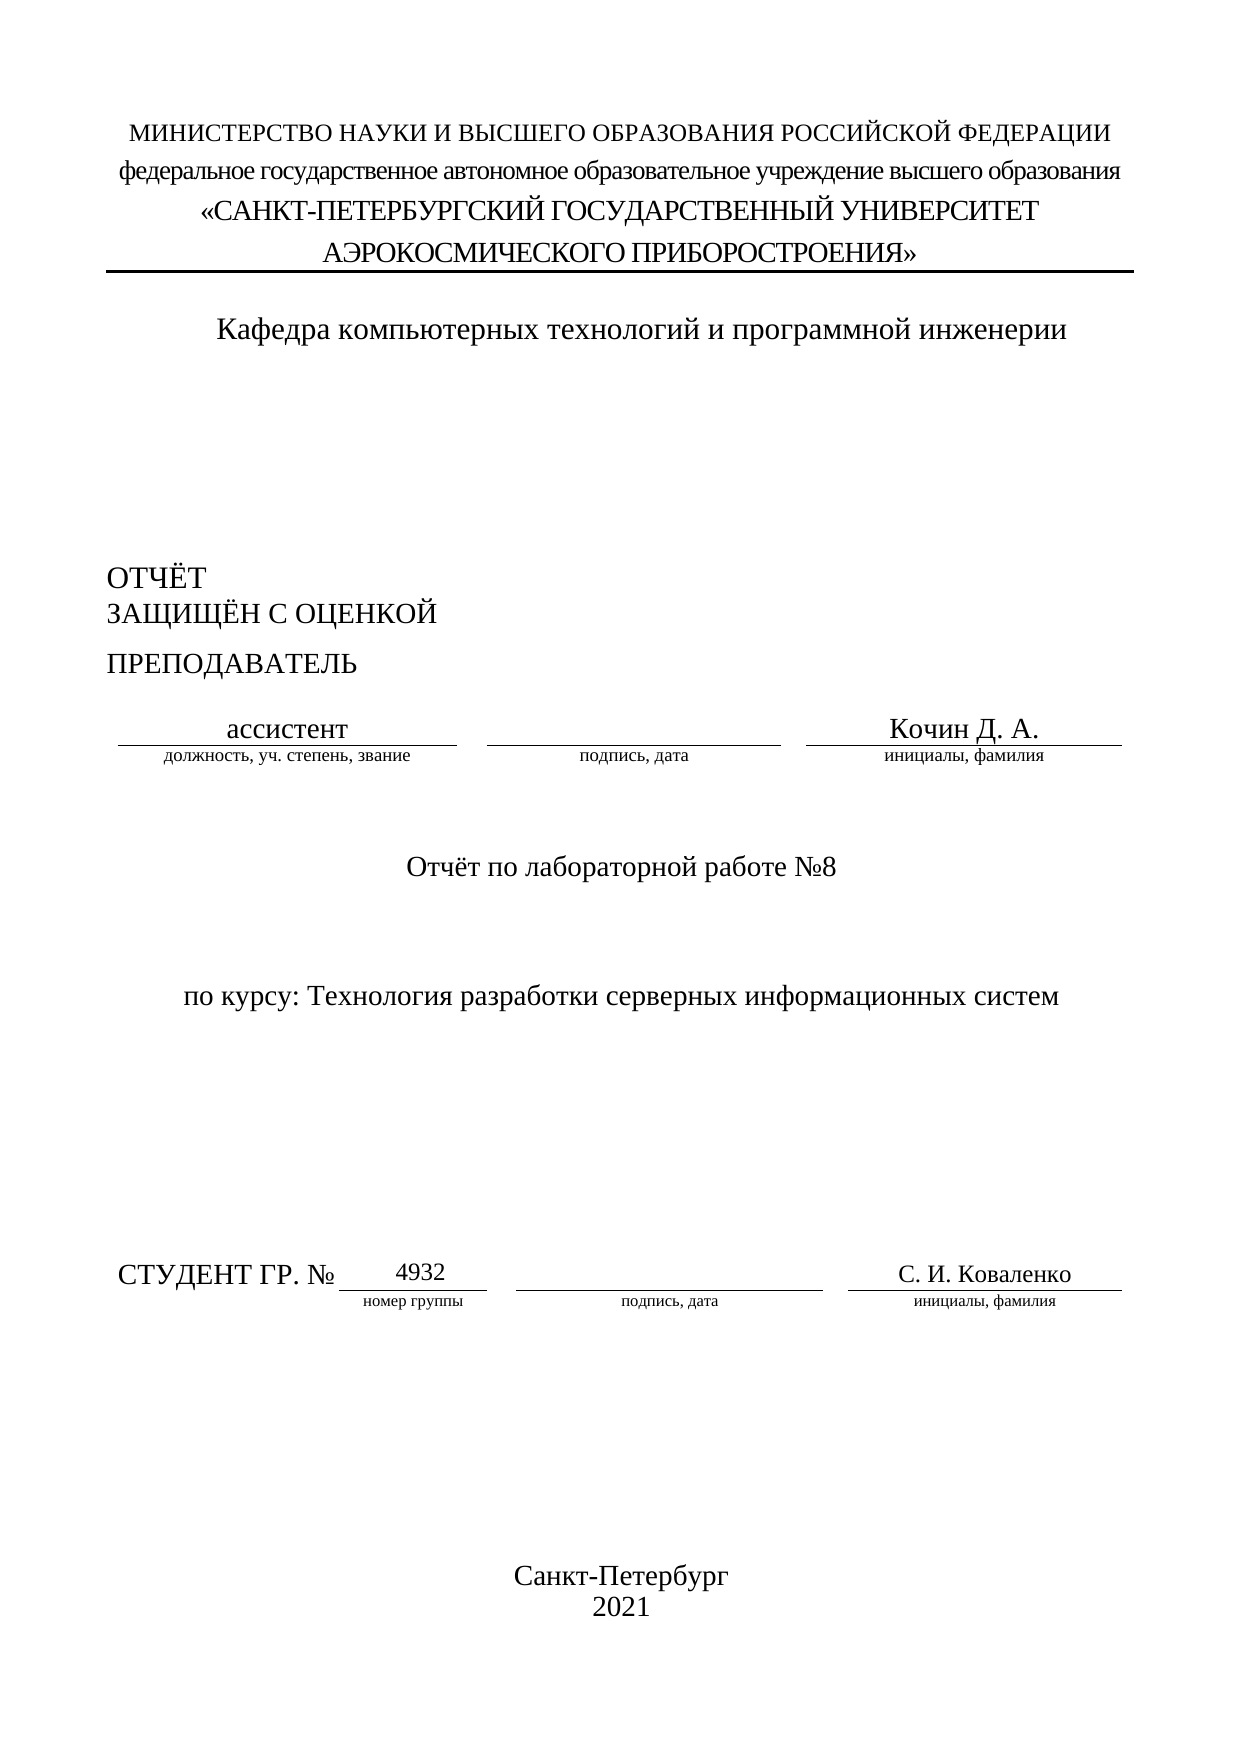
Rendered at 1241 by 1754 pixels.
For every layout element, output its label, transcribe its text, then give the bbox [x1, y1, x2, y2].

text Кафедра компьютерных технологий и программной инженерии [150, 311, 1134, 347]
table_cell [487, 1290, 516, 1310]
table_header [823, 1242, 848, 1290]
table_header [457, 697, 487, 745]
subtitle федеральное государственное автономное образовательное учреждение высшего образования [106, 154, 1134, 185]
text 2021 [108, 1591, 1134, 1623]
table_header СТУДЕНТ ГР. № [118, 1242, 354, 1290]
subtitle МИНИСТЕРСТВО НАУКИ И ВЫСШЕГО ОБРАЗОВАНИЯ РОССИЙСКОЙ ФЕДЕРАЦИИ [106, 118, 1134, 147]
table_cell [118, 1290, 339, 1310]
table_header [487, 697, 781, 745]
table_cell инициалы, фамилия [848, 1291, 1122, 1310]
table_cell инициалы, фамилия [806, 746, 1122, 765]
table_cell номер группы [339, 1291, 487, 1310]
table_cell подпись, дата [516, 1291, 823, 1310]
subtitle «САНКТ-ПЕТЕРБУРГСКИЙ ГОСУДАРСТВЕННЫЙ УНИВЕРСИТЕТ [106, 193, 1134, 226]
text Санкт-Петербург [108, 1560, 1134, 1591]
text ОТЧЁТ [106, 560, 1134, 596]
table_header 4932 [354, 1242, 487, 1290]
table_header [781, 697, 806, 745]
table_cell [781, 745, 806, 765]
table_header ассистент [118, 697, 457, 745]
table_cell должность, уч. степень, звание [118, 746, 457, 765]
text по курсу: Технология разработки серверных информационных систем [109, 978, 1134, 1012]
table_header Кочин Д. А. [806, 697, 1122, 745]
table_cell [457, 745, 487, 765]
table_header [516, 1242, 823, 1290]
table_header С. И. Коваленко [848, 1242, 1122, 1290]
subtitle АЭРОКОСМИЧЕСКОГО ПРИБОРОСТРОЕНИЯ» [106, 235, 1134, 270]
table_cell подпись, дата [487, 746, 781, 765]
text ЗАЩИЩЁН С ОЦЕНКОЙ [106, 596, 1134, 629]
text Отчёт по лабораторной работе №8 [109, 849, 1134, 883]
table_header [487, 1242, 516, 1290]
text ПРЕПОДАВАТЕЛЬ [106, 646, 1134, 680]
table_cell [823, 1290, 848, 1310]
